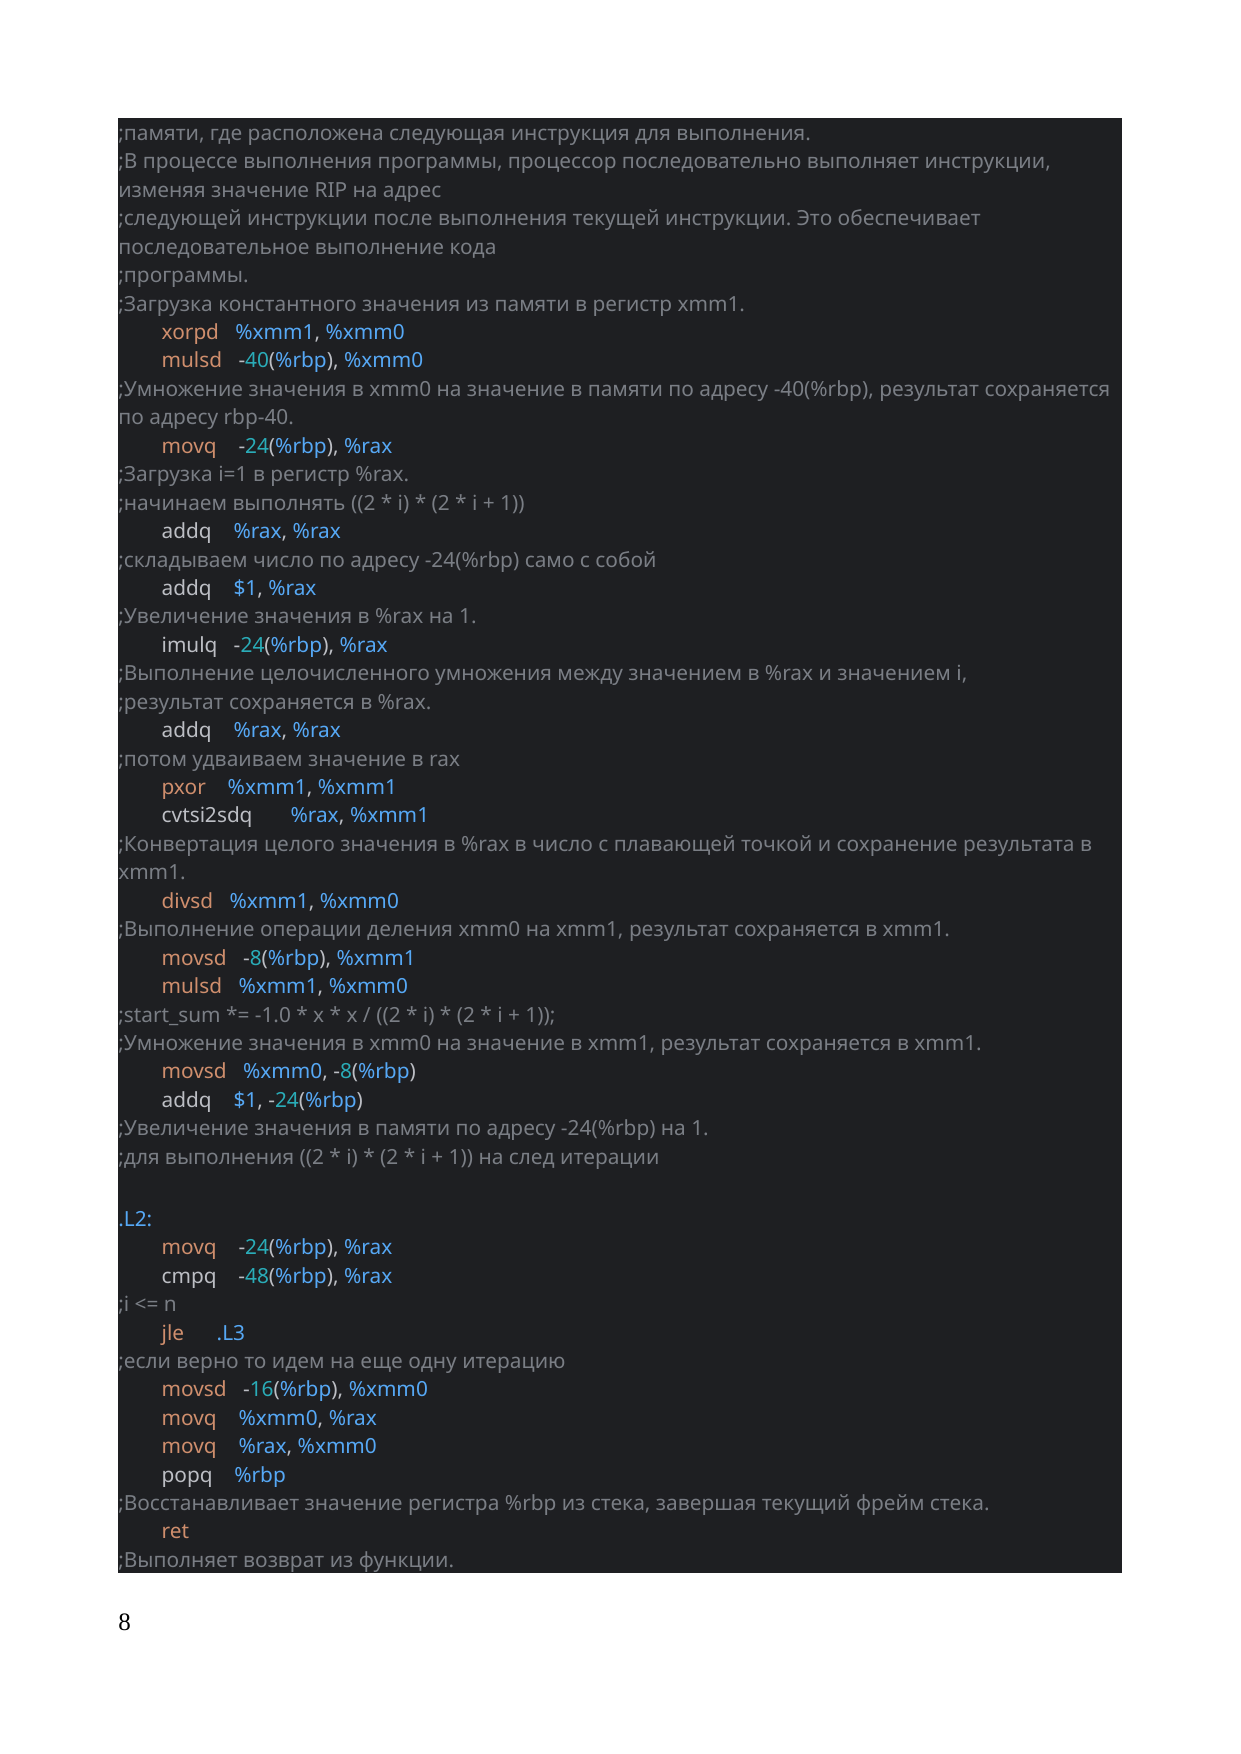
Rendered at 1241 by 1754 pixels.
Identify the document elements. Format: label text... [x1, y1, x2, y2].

text ;памяти, где расположена следующая инструкция для выполнения. ;В процессе выполнения программы, процессор последовательно выполняет инструкции, изменяя значение RIP на адрес ;следующей инструкции после выполнения текущей инструкции. Это обеспечивает последовательное выполнение кода ;программы. ;Загрузка константного значения из памяти в регистр xmm1. xorpd %xmm1, %xmm0 mulsd -40(%rbp), %xmm0 ;Умножение значения в xmm0 на значение в памяти по адресу -40(%rbp), результат сохраняется по адресу rbp-40. movq -24(%rbp), %rax ;Загрузка i=1 в регистр %rax. ;начинаем выполнять ((2 * i) * (2 * i + 1)) addq %rax, %rax ;складываем число по адресу -24(%rbp) само с собой addq $1, %rax ;Увеличение значения в %rax на 1. imulq -24(%rbp), %rax ;Выполнение целочисленного умножения между значением в %rax и значением i, ;результат сохраняется в %rax. addq %rax, %rax ;потом удваиваем значение в rax pxor %xmm1, %xmm1 cvtsi2sdq %rax, %xmm1 ;Конвертация целого значения в %rax в число с плавающей точкой и сохранение результата в xmm1. divsd %xmm1, %xmm0 ;Выполнение операции деления xmm0 на xmm1, результат сохраняется в xmm1. movsd -8(%rbp), %xmm1 mulsd %xmm1, %xmm0 ;start_sum *= -1.0 * x * x / ((2 * i) * (2 * i + 1)); ;Умножение значения в xmm0 на значение в xmm1, результат сохраняется в xmm1. movsd %xmm0, -8(%rbp) addq $1, -24(%rbp) ;Увеличение значения в памяти по адресу -24(%rbp) на 1. ;для выполнения ((2 * i) * (2 * i + 1)) на след итерации .L2: movq -24(%rbp), %rax cmpq -48(%rbp), %rax ;i <= n jle .L3 ;если верно то идем на еще одну итерацию movsd -16(%rbp), %xmm0 movq %xmm0, %rax movq %rax, %xmm0 popq %rbp ;Восстанавливает значение регистра %rbp из стека, завершая текущий фрейм стека. ret ;Выполняет возврат из функции. [118, 118, 1122, 1573]
